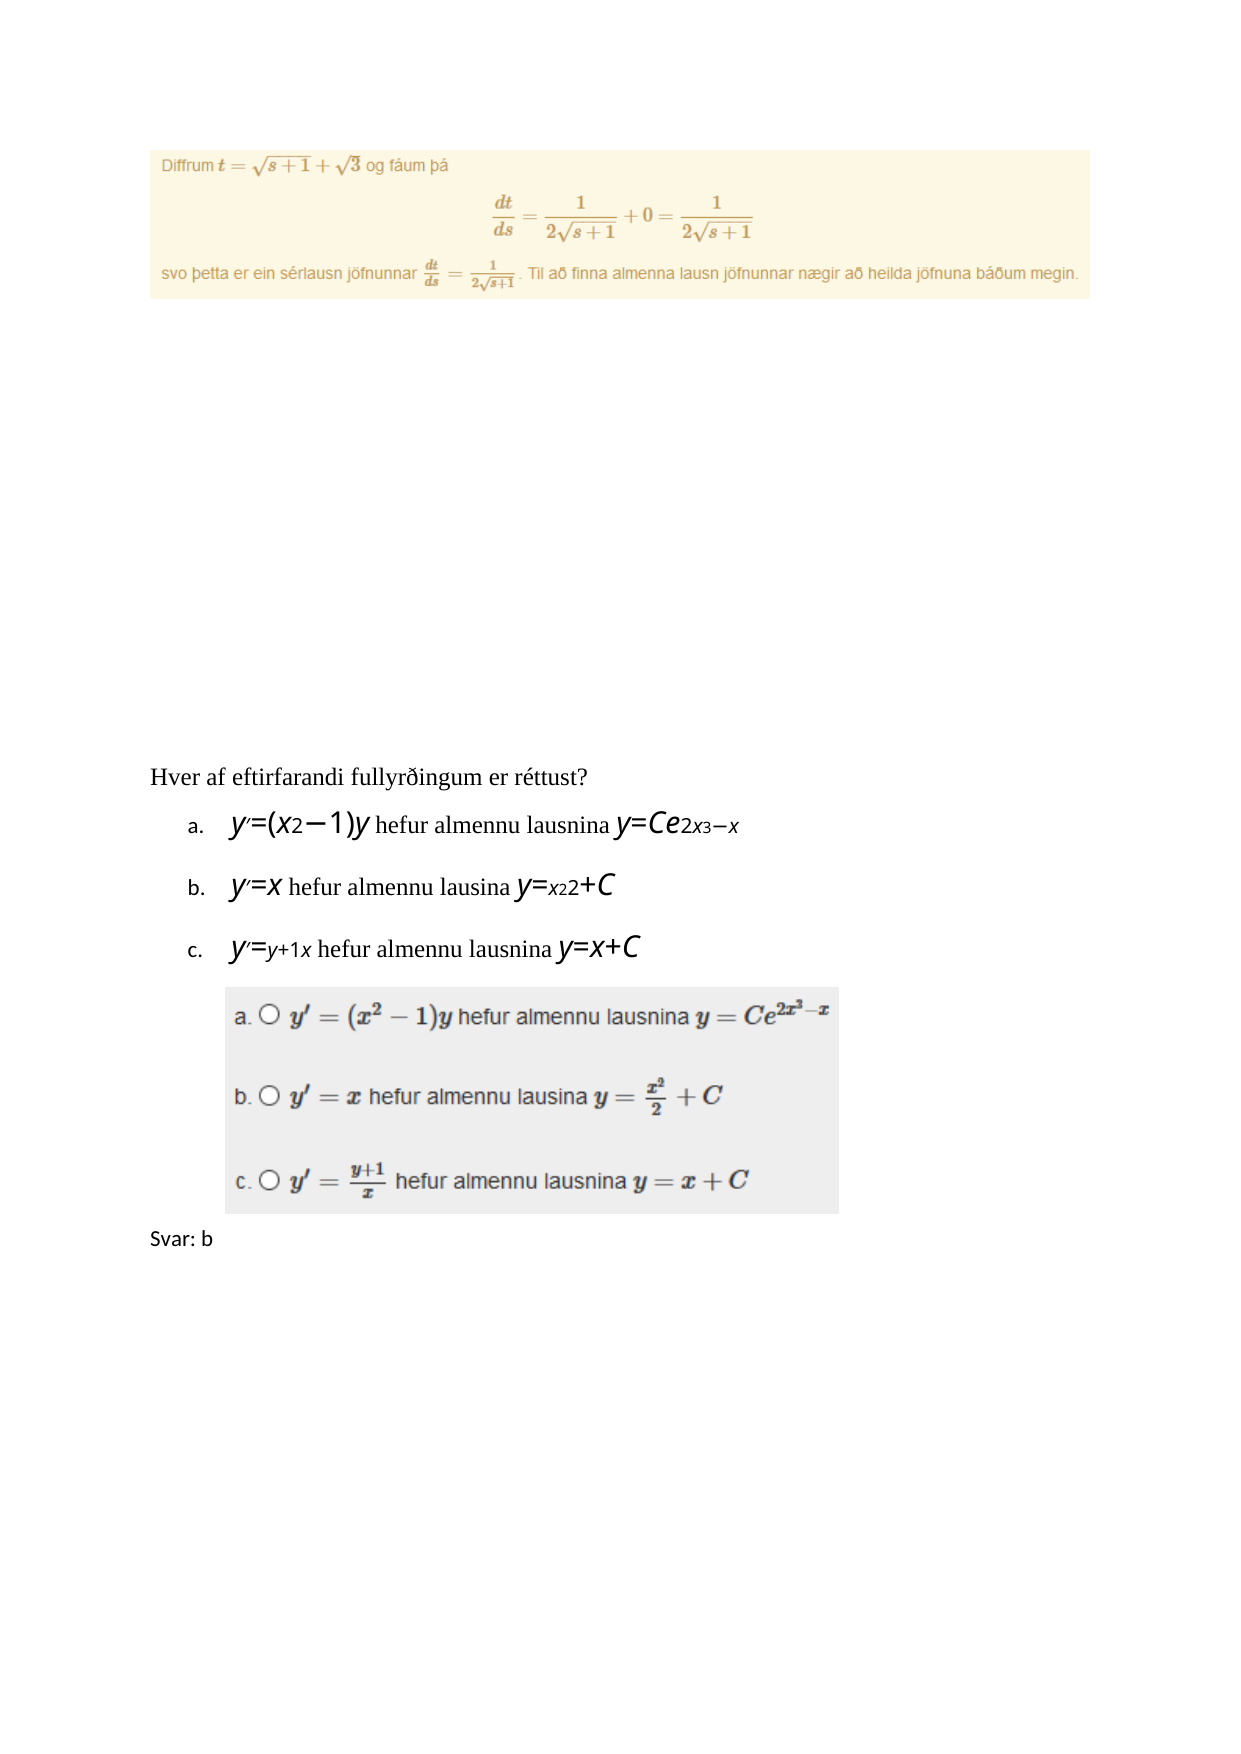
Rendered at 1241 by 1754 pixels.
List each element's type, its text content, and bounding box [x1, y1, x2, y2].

text Svar: b [150, 1224, 1090, 1252]
text Hver af eftirfarandi fullyrðingum er réttust? [150, 762, 1090, 791]
picture [150, 150, 1091, 299]
list y′=(x2−1)y hefur almennu lausnina y=Ce2x3−x [187, 801, 1090, 842]
list y′=x hefur almennu lausina y=x22+C [187, 863, 1090, 904]
picture [225, 987, 839, 1214]
list y′=y+1x hefur almennu lausnina y=x+C [187, 925, 1090, 966]
